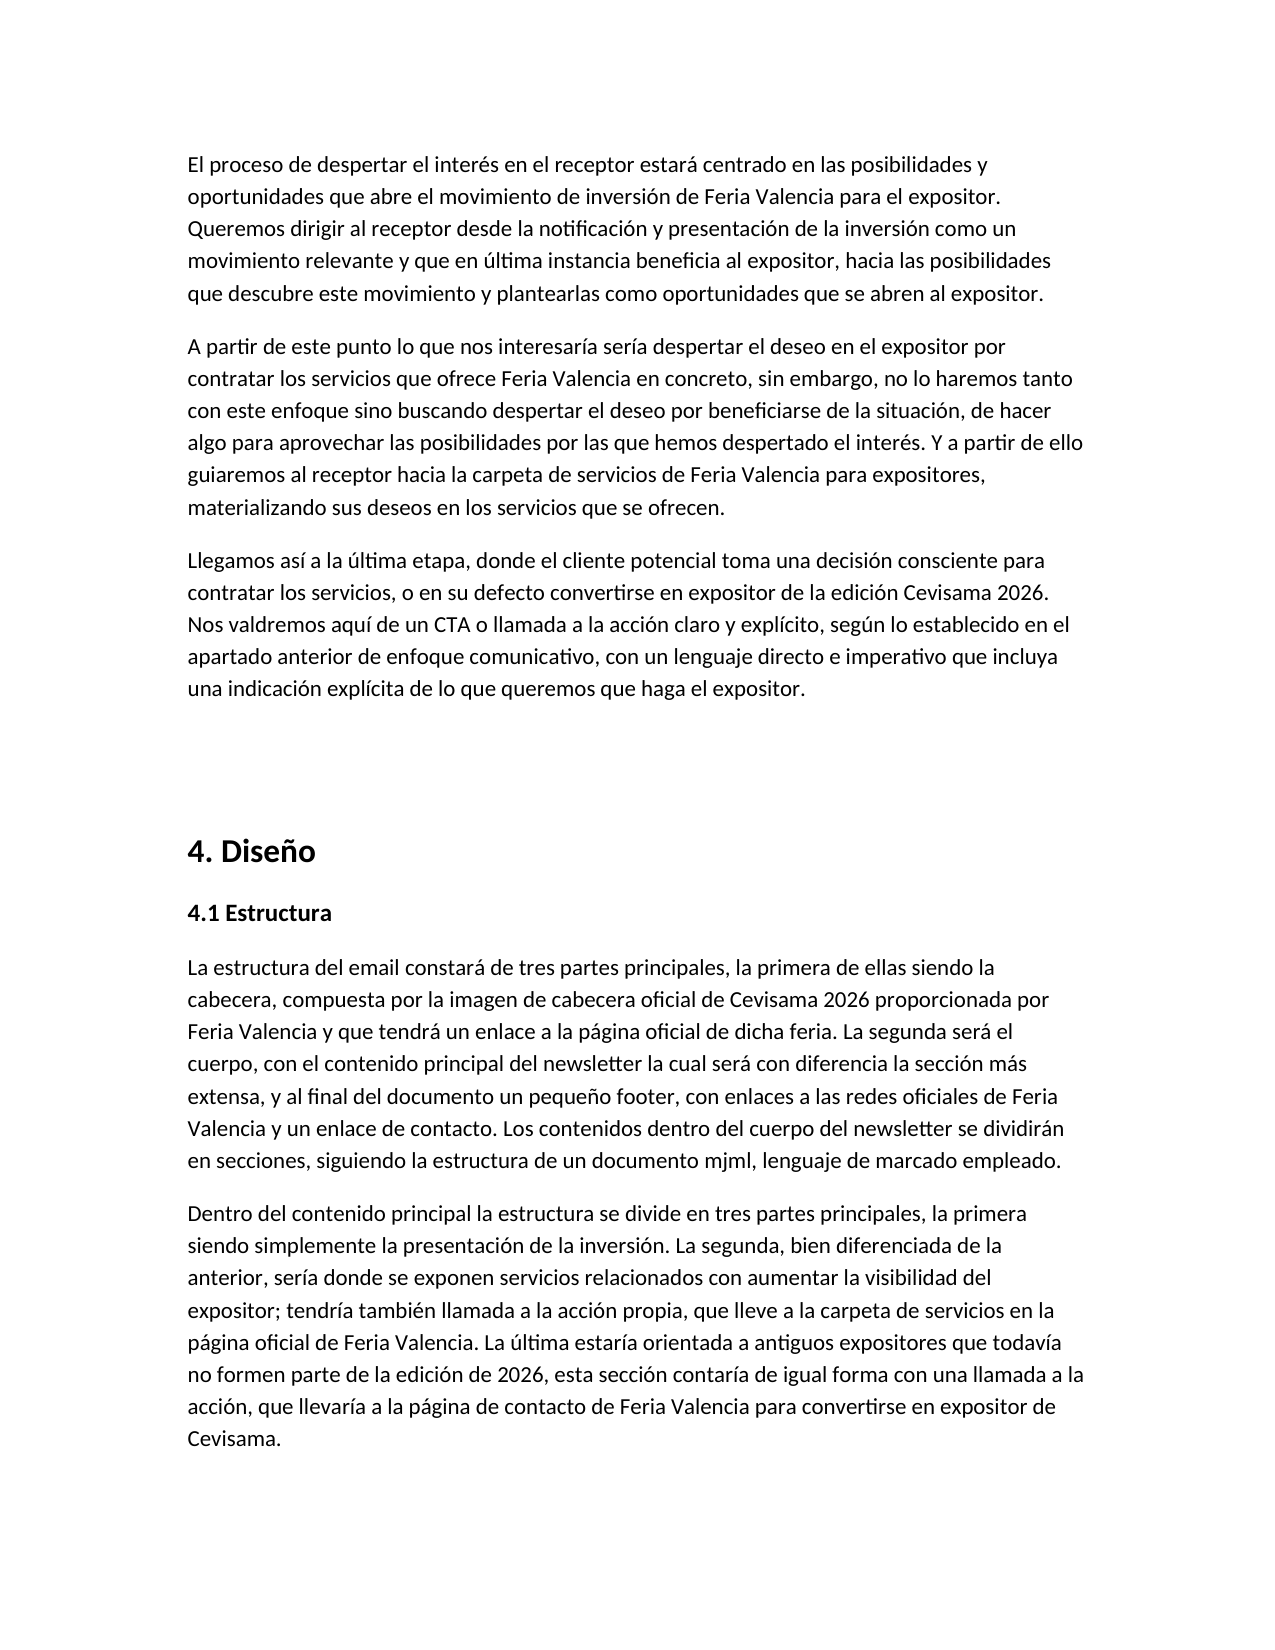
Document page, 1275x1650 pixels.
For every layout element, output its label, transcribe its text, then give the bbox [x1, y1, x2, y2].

text La estructura del email constará de tres partes principales, la primera de ellas siendo la cabecera, compuesta por la imagen de cabecera oficial de Cevisama 2026 proporcionada por Feria Valencia y que tendrá un enlace a la página oficial de dicha feria. La segunda será el cuerpo, con el contenido principal del newsletter la cual será con diferencia la sección más extensa, y al final del documento un pequeño footer, con enlaces a las redes oficiales de Feria Valencia y un enlace de contacto. Los contenidos dentro del cuerpo del newsletter se dividirán en secciones, siguiendo la estructura de un documento mjml, lenguaje de marcado empleado. [187, 953, 1087, 1174]
text Dentro del contenido principal la estructura se divide en tres partes principales, la primera siendo simplemente la presentación de la inversión. La segunda, bien diferenciada de la anterior, sería donde se exponen servicios relacionados con aumentar la visibilidad del expositor; tendría también llamada a la acción propia, que lleve a la carpeta de servicios en la página oficial de Feria Valencia. La última estaría orientada a antiguos expositores que todavía no formen parte de la edición de 2026, esta sección contaría de igual forma con una llamada a la acción, que llevaría a la página de contacto de Feria Valencia para convertirse en expositor de Cevisama. [187, 1199, 1087, 1452]
text 4.1 Estructura [187, 897, 1087, 928]
text Llegamos así a la última etapa, donde el cliente potencial toma una decisión consciente para contratar los servicios, o en su defecto convertirse en expositor de la edición Cevisama 2026. Nos valdremos aquí de un CTA o llamada a la acción claro y explícito, según lo establecido en el apartado anterior de enfoque comunicativo, con un lenguaje directo e imperativo que incluya una indicación explícita de lo que queremos que haga el expositor. [187, 546, 1087, 702]
text 4. Diseño [187, 829, 1087, 870]
text A partir de este punto lo que nos interesaría sería despertar el deseo en el expositor por contratar los servicios que ofrece Feria Valencia en concreto, sin embargo, no lo haremos tanto con este enfoque sino buscando despertar el deseo por beneficiarse de la situación, de hacer algo para aprovechar las posibilidades por las que hemos despertado el interés. Y a partir de ello guiaremos al receptor hacia la carpeta de servicios de Feria Valencia para expositores, materializando sus deseos en los servicios que se ofrecen. [187, 332, 1087, 521]
text El proceso de despertar el interés en el receptor estará centrado en las posibilidades y oportunidades que abre el movimiento de inversión de Feria Valencia para el expositor. Queremos dirigir al receptor desde la notificación y presentación de la inversión como un movimiento relevante y que en última instancia beneficia al expositor, hacia las posibilidades que descubre este movimiento y plantearlas como oportunidades que se abren al expositor. [187, 150, 1087, 307]
